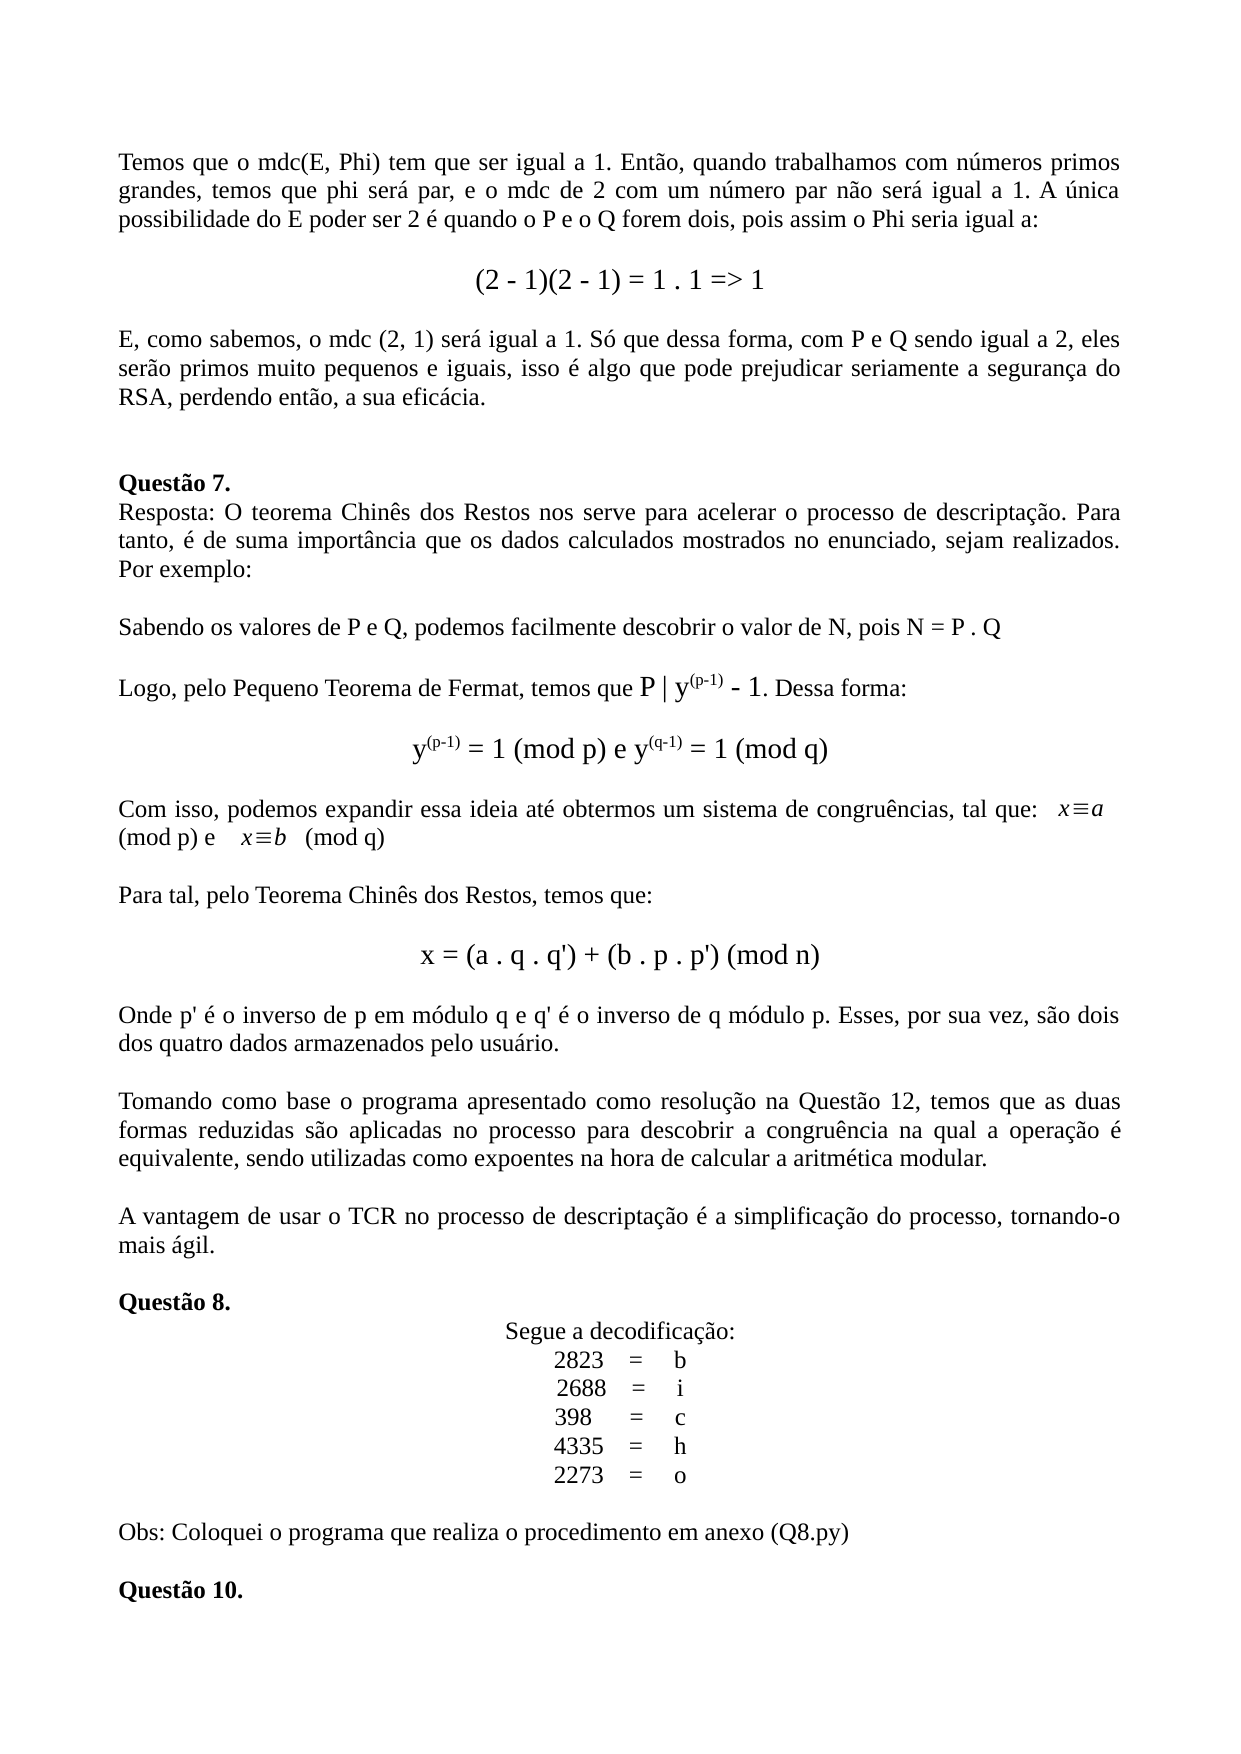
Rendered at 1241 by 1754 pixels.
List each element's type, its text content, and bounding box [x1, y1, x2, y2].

text Questão 10. [118, 1575, 1122, 1603]
text 398 = c [118, 1402, 1122, 1431]
text 4335 = h [118, 1431, 1122, 1460]
text Temos que o mdc(E, Phi) tem que ser igual a 1. Então, quando trabalhamos com números primos grandes, temos que phi será par, e o mdc de 2 com um número par não será igual a 1. A única possibilidade do E poder ser 2 é quando o P e o Q forem dois, pois assim o Phi seria igual a: [118, 147, 1122, 233]
text 2823 = b [118, 1345, 1122, 1373]
text Questão 8. [118, 1287, 1122, 1316]
text 2273 = o [118, 1460, 1122, 1488]
text x = (a . q . q') + (b . p . p') (mod n) [118, 937, 1122, 971]
text Onde p' é o inverso de p em módulo q e q' é o inverso de q módulo p. Esses, por sua vez, são dois dos quatro dados armazenados pelo usuário. [118, 1000, 1122, 1057]
text Questão 7. [118, 468, 1122, 497]
text Com isso, podemos expandir essa ideia até obtermos um sistema de congruências, tal que: (mod p) e (mod q) [118, 794, 1122, 851]
text Logo, pelo Pequeno Teorema de Fermat, temos que P | y(p-1) - 1. Dessa forma: [118, 669, 1122, 703]
text Segue a decodificação: [118, 1316, 1122, 1345]
text Resposta: O teorema Chinês dos Restos nos serve para acelerar o processo de descriptação. Para tanto, é de suma importância que os dados calculados mostrados no enunciado, sejam realizados. Por exemplo: [118, 497, 1122, 583]
text Obs: Coloquei o programa que realiza o procedimento em anexo (Q8.py) [118, 1517, 1122, 1546]
text 2688 = i [118, 1373, 1122, 1402]
text Tomando como base o programa apresentado como resolução na Questão 12, temos que as duas formas reduzidas são aplicadas no processo para descobrir a congruência na qual a operação é equivalente, sendo utilizadas como expoentes na hora de calcular a aritmética modular. [118, 1086, 1122, 1172]
text Para tal, pelo Teorema Chinês dos Restos, temos que: [118, 880, 1122, 909]
text y(p-1) = 1 (mod p) e y(q-1) = 1 (mod q) [118, 731, 1122, 765]
text Sabendo os valores de P e Q, podemos facilmente descobrir o valor de N, pois N = P . Q [118, 612, 1122, 640]
text E, como sabemos, o mdc (2, 1) será igual a 1. Só que dessa forma, com P e Q sendo igual a 2, eles serão primos muito pequenos e iguais, isso é algo que pode prejudicar seriamente a segurança do RSA, perdendo então, a sua eficácia. [118, 324, 1122, 410]
text A vantagem de usar o TCR no processo de descriptação é a simplificação do processo, tornando-o mais ágil. [118, 1201, 1122, 1258]
text (2 - 1)(2 - 1) = 1 . 1 => 1 [118, 262, 1122, 295]
